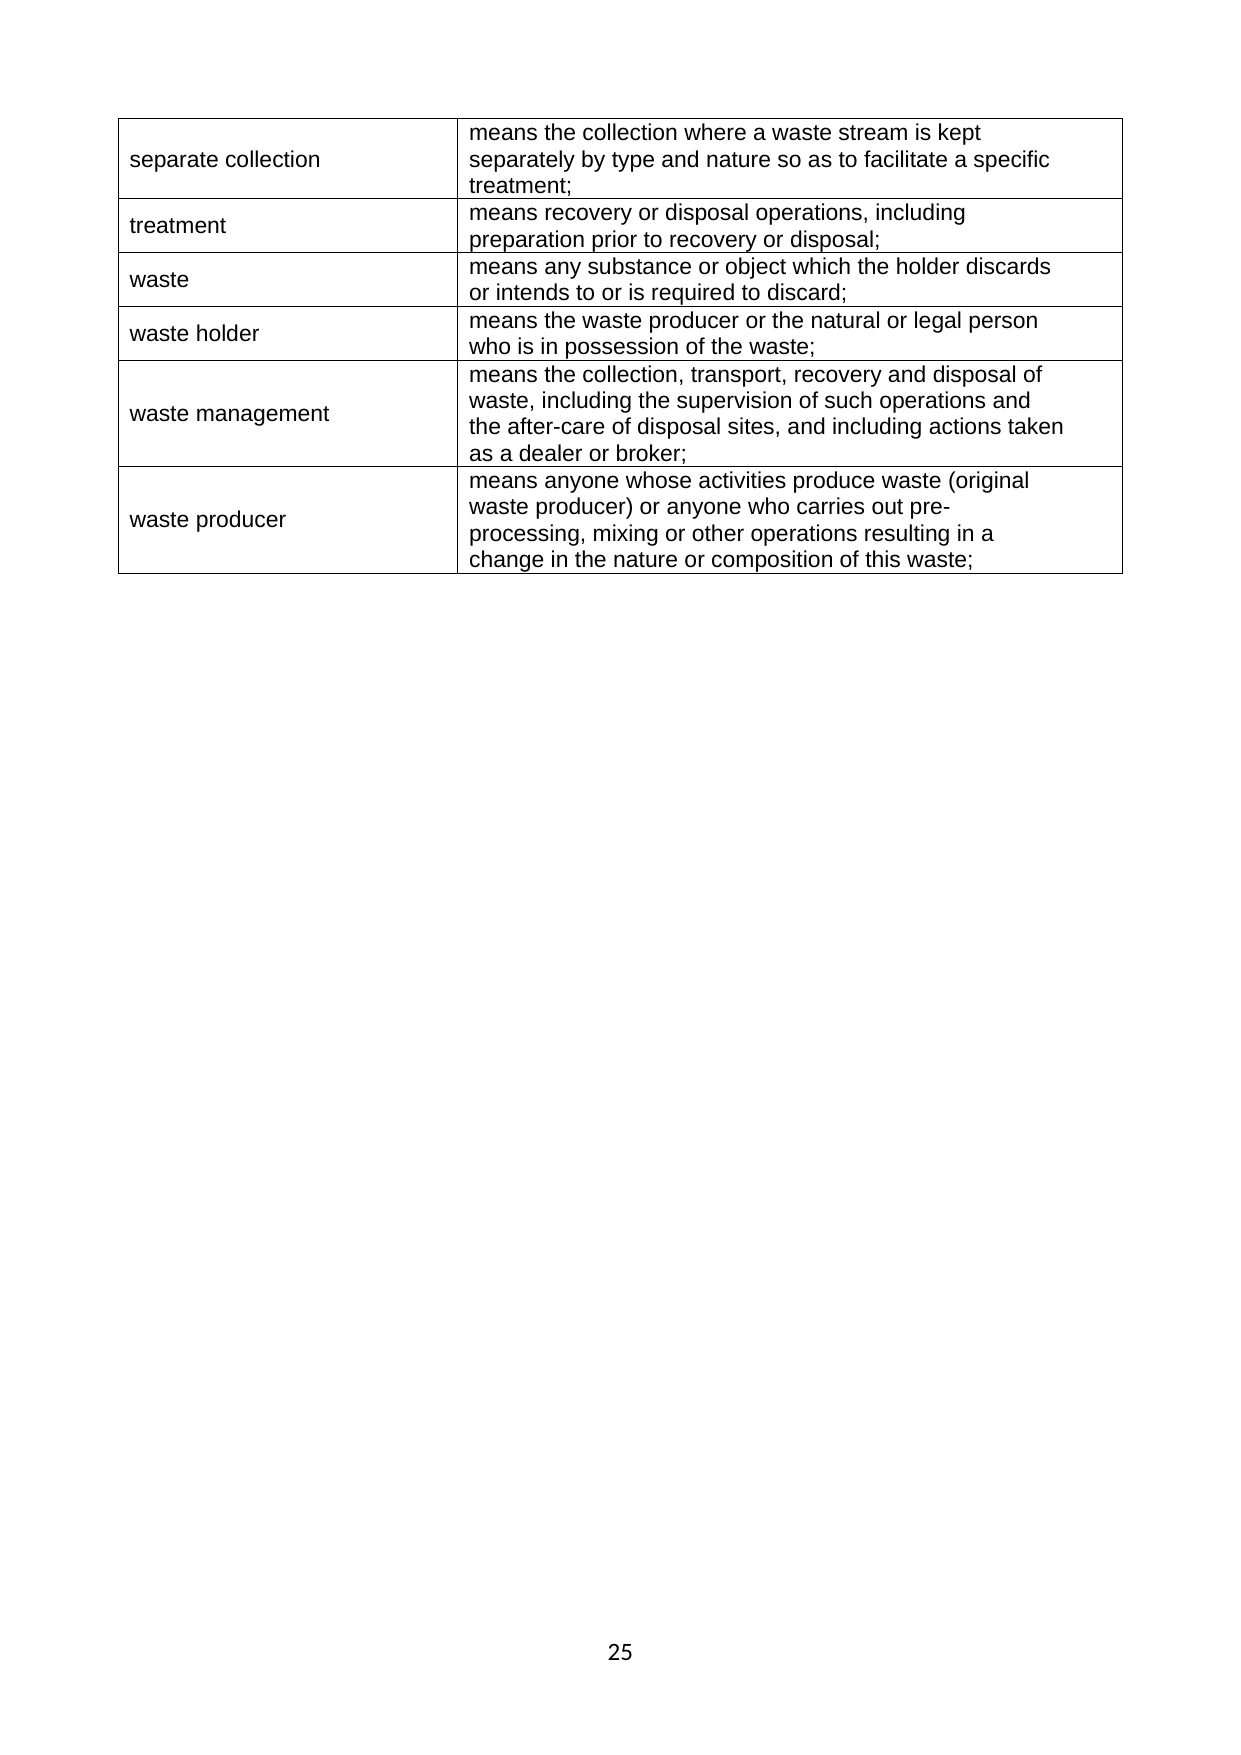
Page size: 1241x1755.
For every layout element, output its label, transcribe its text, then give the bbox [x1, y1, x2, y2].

table_cell means anyone whose activities produce waste (original waste producer) or anyone who carries out pre-processing, mixing or other operations resulting in a change in the nature or composition of this waste; [458, 467, 1122, 572]
table_cell means the collection, transport, recovery and disposal of waste, including the supervision of such operations and the after-care of disposal sites, and including actions taken as a dealer or broker; [458, 361, 1122, 466]
table_cell means the collection where a waste stream is kept separately by type and nature so as to facilitate a specific treatment; [458, 119, 1122, 198]
table_cell means any substance or object which the holder discards or intends to or is required to discard; [458, 253, 1122, 306]
table_cell treatment [119, 199, 457, 252]
table_cell waste management [119, 361, 457, 466]
table_cell waste holder [119, 307, 457, 359]
table_cell separate collection [119, 119, 457, 198]
table_cell means the waste producer or the natural or legal person who is in possession of the waste; [458, 307, 1122, 359]
table_cell waste producer [119, 467, 457, 572]
table_cell means recovery or disposal operations, including preparation prior to recovery or disposal; [458, 199, 1122, 252]
table_cell waste [119, 253, 457, 306]
